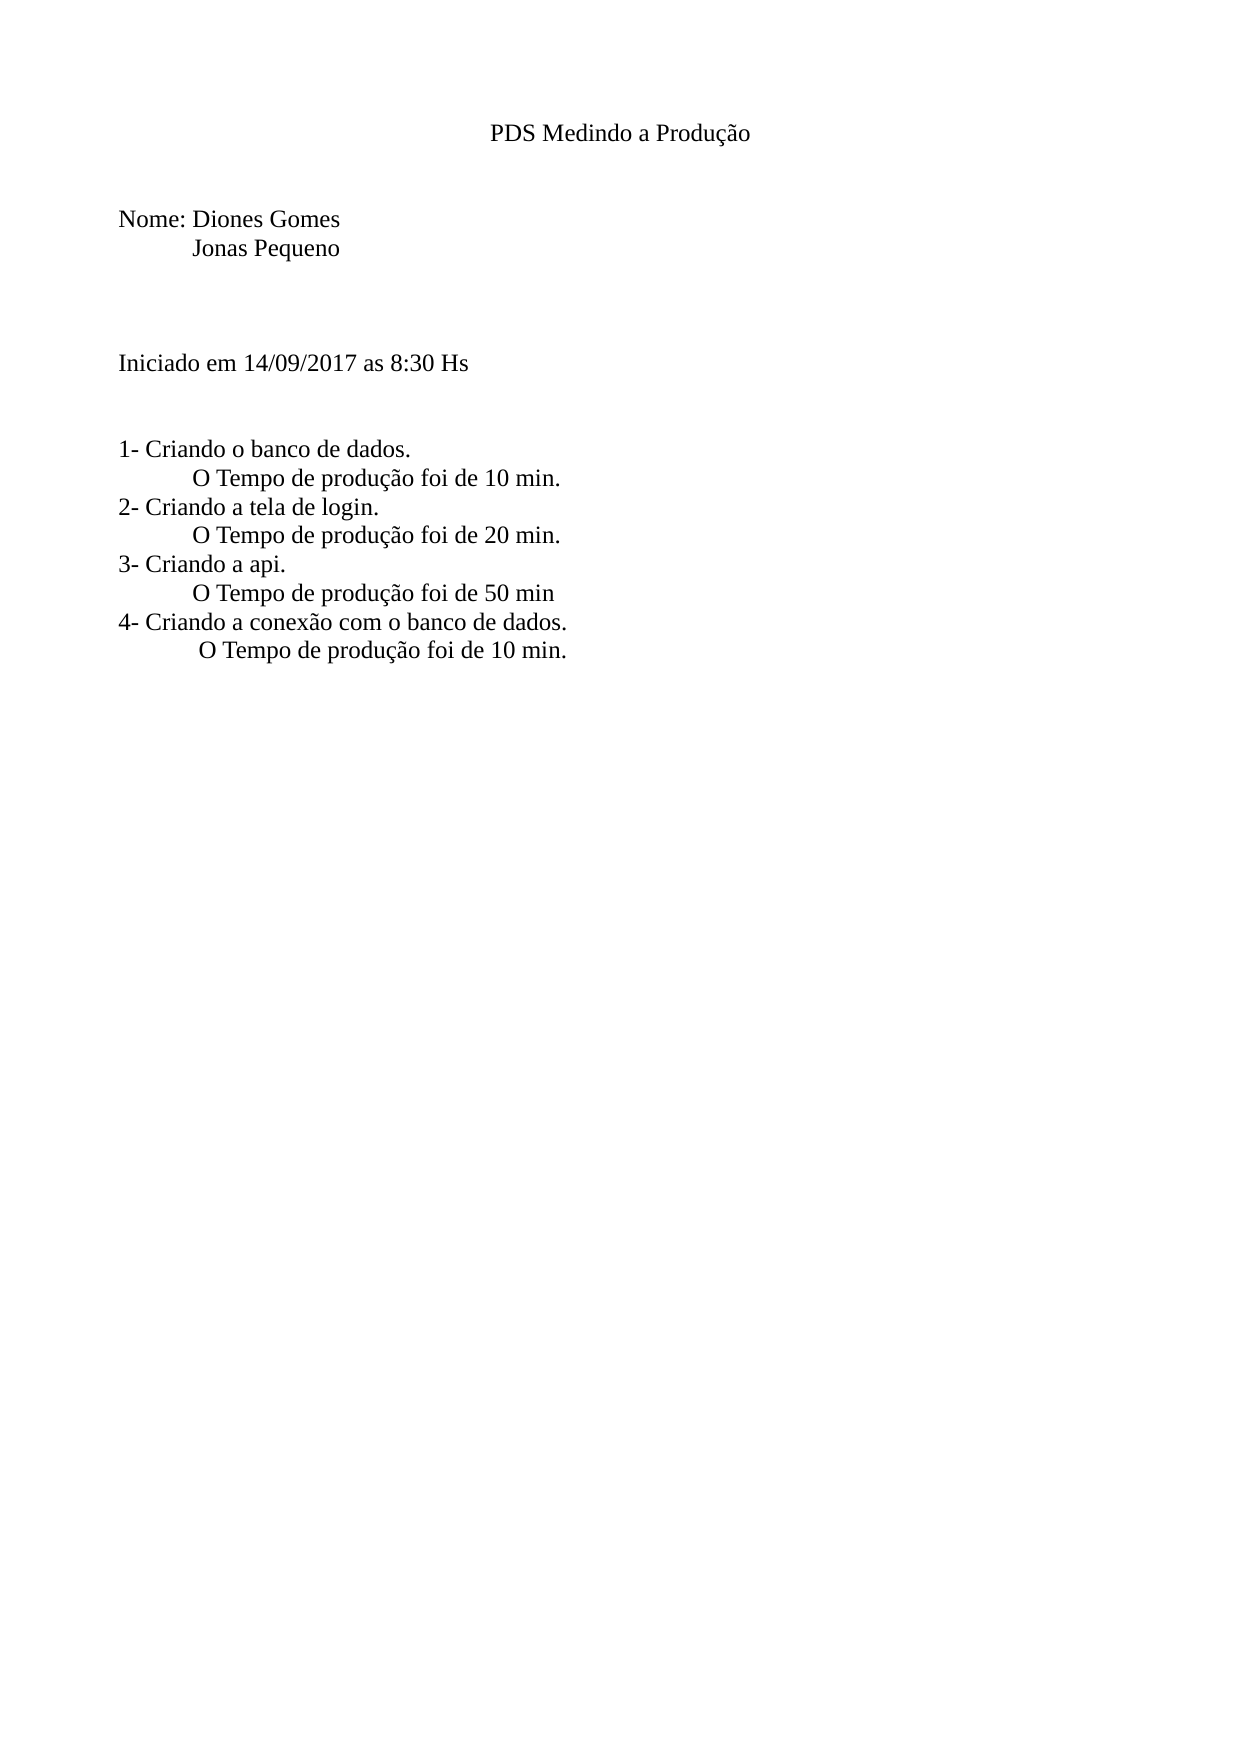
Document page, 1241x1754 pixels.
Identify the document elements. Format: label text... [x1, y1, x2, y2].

text O Tempo de produção foi de 10 min. [118, 636, 1122, 664]
text 2- Criando a tela de login. [118, 492, 1122, 521]
text O Tempo de produção foi de 50 min [118, 578, 1122, 607]
text Jonas Pequeno [118, 233, 1122, 262]
text Iniciado em 14/09/2017 as 8:30 Hs [118, 348, 1122, 377]
text O Tempo de produção foi de 10 min. [118, 463, 1122, 492]
text O Tempo de produção foi de 20 min. [118, 521, 1122, 549]
text 4- Criando a conexão com o banco de dados. [118, 607, 1122, 636]
text PDS Medindo a Produção [118, 118, 1122, 147]
text Nome: Diones Gomes [118, 204, 1122, 233]
text 1- Criando o banco de dados. [118, 434, 1122, 463]
text 3- Criando a api. [118, 549, 1122, 578]
